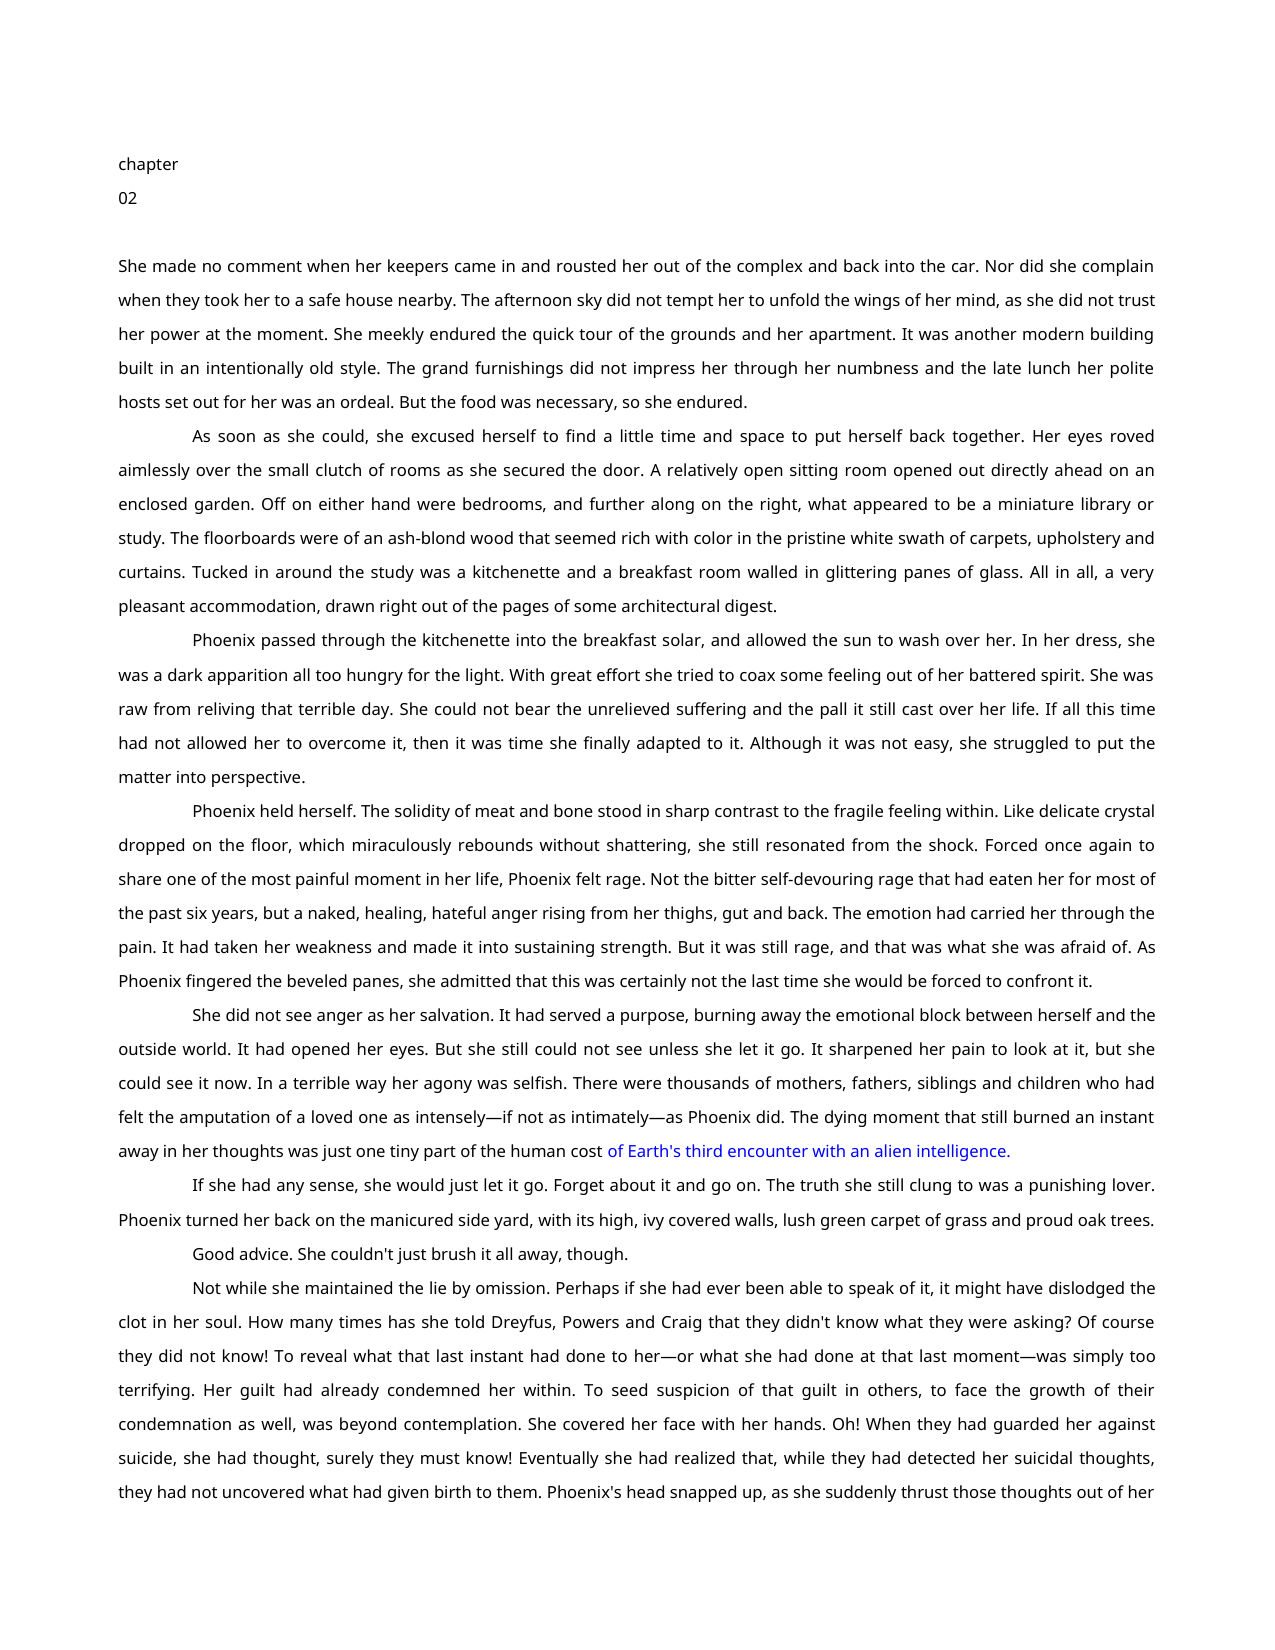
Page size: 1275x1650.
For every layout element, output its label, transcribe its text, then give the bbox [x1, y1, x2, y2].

text As soon as she could, she excused herself to find a little time and space to put herself back together. Her eyes roved aimlessly over the small clutch of rooms as she secured the door. A relatively open sitting room opened out directly ahead on an enclosed garden. Off on either hand were bedrooms, and further along on the right, what appeared to be a miniature library or study. The floorboards were of an ash-blond wood that seemed rich with color in the pristine white swath of carpets, upholstery and curtains. Tucked in around the study was a kitchenette and a breakfast room walled in glittering panes of glass. All in all, a very pleasant accommodation, drawn right out of the pages of some architectural digest. [118, 425, 1157, 618]
text Good advice. She couldn't just brush it all away, though. [118, 1242, 1157, 1265]
text If she had any sense, she would just let it go. Forget about it and go on. The truth she still clung to was a punishing lover. Phoenix turned her back on the manicured side yard, with its high, ivy covered walls, lush green carpet of grass and proud oak trees. [118, 1174, 1157, 1231]
text She made no comment when her keepers came in and rousted her out of the complex and back into the car. Nor did she complain when they took her to a safe house nearby. The afternoon sky did not tempt her to unfold the wings of her mind, as she did not trust her power at the moment. She meekly endured the quick tour of the grounds and her apartment. It was another modern building built in an intentionally old style. The grand furnishings did not impress her through her numbness and the late lunch her polite hosts set out for her was an ordeal. But the food was necessary, so she endured. [118, 254, 1157, 413]
text She did not see anger as her salvation. It had served a purpose, burning away the emotional block between herself and the outside world. It had opened her eyes. But she still could not see unless she let it go. It sharpened her pain to look at it, but she could see it now. In a terrible way her agony was selfish. There were thousands of mothers, fathers, siblings and children who had felt the amputation of a loved one as intensely—if not as intimately—as Phoenix did. The dying moment that still burned an instant away in her thoughts was just one tiny part of the human cost of Earth's third encounter with an alien intelligence. [118, 1004, 1157, 1163]
text chapter [118, 152, 1157, 175]
text Phoenix passed through the kitchenette into the breakfast solar, and allowed the sun to wash over her. In her dress, she was a dark apparition all too hungry for the light. With great effort she tried to coax some feeling out of her battered spirit. She was raw from reliving that terrible day. She could not bear the unrelieved suffering and the pall it still cast over her life. If all this time had not allowed her to overcome it, then it was time she finally adapted to it. Although it was not easy, she struggled to put the matter into perspective. [118, 629, 1157, 788]
text 02 [118, 186, 1157, 209]
text Not while she maintained the lie by omission. Perhaps if she had ever been able to speak of it, it might have dislodged the clot in her soul. How many times has she told Dreyfus, Powers and Craig that they didn't know what they were asking? Of course they did not know! To reveal what that last instant had done to her—or what she had done at that last moment—was simply too terrifying. Her guilt had already condemned her within. To seed suspicion of that guilt in others, to face the growth of their condemnation as well, was beyond contemplation. She covered her face with her hands. Oh! When they had guarded her against suicide, she had thought, surely they must know! Eventually she had realized that, while they had detected her suicidal thoughts, they had not uncovered what had given birth to them. Phoenix's head snapped up, as she suddenly thrust those thoughts out of her [118, 1276, 1157, 1503]
text Phoenix held herself. The solidity of meat and bone stood in sharp contrast to the fragile feeling within. Like delicate crystal dropped on the floor, which miraculously rebounds without shattering, she still resonated from the shock. Forced once again to share one of the most painful moment in her life, Phoenix felt rage. Not the bitter self-devouring rage that had eaten her for most of the past six years, but a naked, healing, hateful anger rising from her thighs, gut and back. The emotion had carried her through the pain. It had taken her weakness and made it into sustaining strength. But it was still rage, and that was what she was afraid of. As Phoenix fingered the beveled panes, she admitted that this was certainly not the last time she would be forced to confront it. [118, 799, 1157, 992]
